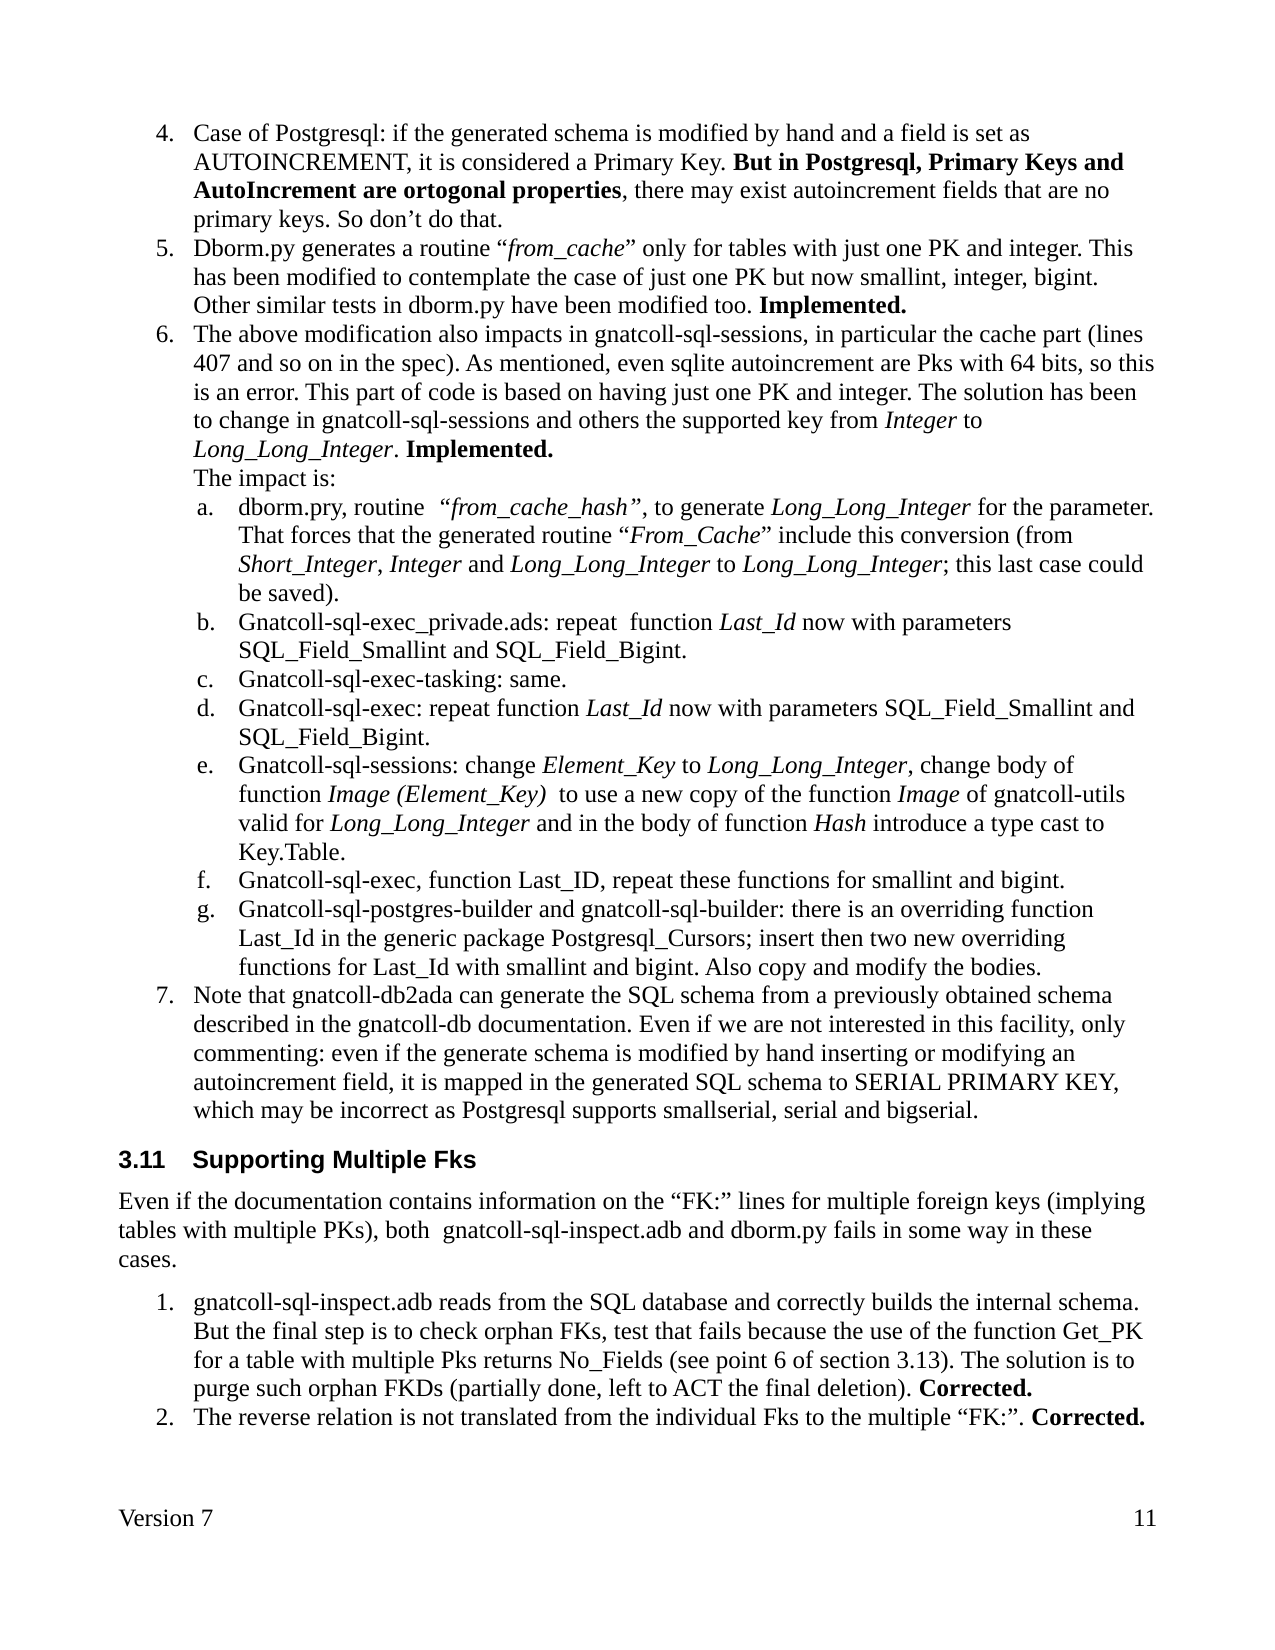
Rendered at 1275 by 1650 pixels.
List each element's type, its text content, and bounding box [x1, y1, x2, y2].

list Gnatcoll-sql-exec-tasking: same. [197, 664, 1157, 693]
list Dborm.py generates a routine “from_cache” only for tables with just one PK and integer. This has been modified to contemplate the case of just one PK but now smallint, integer, bigint. Other similar tests in dborm.py have been modified too. Implemented. [156, 233, 1157, 319]
list Case of Postgresql: if the generated schema is modified by hand and a field is set as AUTOINCREMENT, it is considered a Primary Key. But in Postgresql, Primary Keys and AutoIncrement are ortogonal properties, there may exist autoincrement fields that are no primary keys. So don’t do that. [156, 118, 1157, 233]
list dborm.pry, routine “from_cache_hash”, to generate Long_Long_Integer for the parameter. That forces that the generated routine “From_Cache” include this conversion (from Short_Integer, Integer and Long_Long_Integer to Long_Long_Integer; this last case could be saved). [197, 492, 1157, 607]
list Note that gnatcoll-db2ada can generate the SQL schema from a previously obtained schema described in the gnatcoll-db documentation. Even if we are not interested in this facility, only commenting: even if the generate schema is modified by hand inserting or modifying an autoincrement field, it is mapped in the generated SQL schema to SERIAL PRIMARY KEY, which may be incorrect as Postgresql supports smallserial, serial and bigserial. [156, 981, 1157, 1124]
list Gnatcoll-sql-postgres-builder and gnatcoll-sql-builder: there is an overriding function Last_Id in the generic package Postgresql_Cursors; insert then two new overriding functions for Last_Id with smallint and bigint. Also copy and modify the bodies. [197, 894, 1157, 981]
list Gnatcoll-sql-sessions: change Element_Key to Long_Long_Integer, change body of function Image (Element_Key) to use a new copy of the function Image of gnatcoll-utils valid for Long_Long_Integer and in the body of function Hash introduce a type cast to Key.Table. [197, 751, 1157, 866]
list Gnatcoll-sql-exec, function Last_ID, repeat these functions for smallint and bigint. [197, 866, 1157, 894]
list Gnatcoll-sql-exec: repeat function Last_Id now with parameters SQL_Field_Smallint and SQL_Field_Bigint. [197, 693, 1157, 751]
list The reverse relation is not translated from the individual Fks to the multiple “FK:”. Corrected. [156, 1402, 1157, 1431]
list The above modification also impacts in gnatcoll-sql-sessions, in particular the cache part (lines 407 and so on in the spec). As mentioned, even sqlite autoincrement are Pks with 64 bits, so this is an error. This part of code is based on having just one PK and integer. The solution has been to change in gnatcoll-sql-sessions and others the supported key from Integer to Long_Long_Integer. Implemented. The impact is: [156, 319, 1157, 492]
list Gnatcoll-sql-exec_privade.ads: repeat function Last_Id now with parameters SQL_Field_Smallint and SQL_Field_Bigint. [197, 607, 1157, 664]
text Even if the documentation contains information on the “FK:” lines for multiple foreign keys (implying tables with multiple PKs), both gnatcoll-sql-inspect.adb and dborm.py fails in some way in these cases. [118, 1186, 1157, 1273]
list gnatcoll-sql-inspect.adb reads from the SQL database and correctly builds the internal schema. But the final step is to check orphan FKs, test that fails because the use of the function Get_PK for a table with multiple Pks returns No_Fields (see point 6 of section 3.13). The solution is to purge such orphan FKDs (partially done, left to ACT the final deletion). Corrected. [156, 1287, 1157, 1402]
subtitle Supporting Multiple Fks [118, 1145, 1157, 1174]
